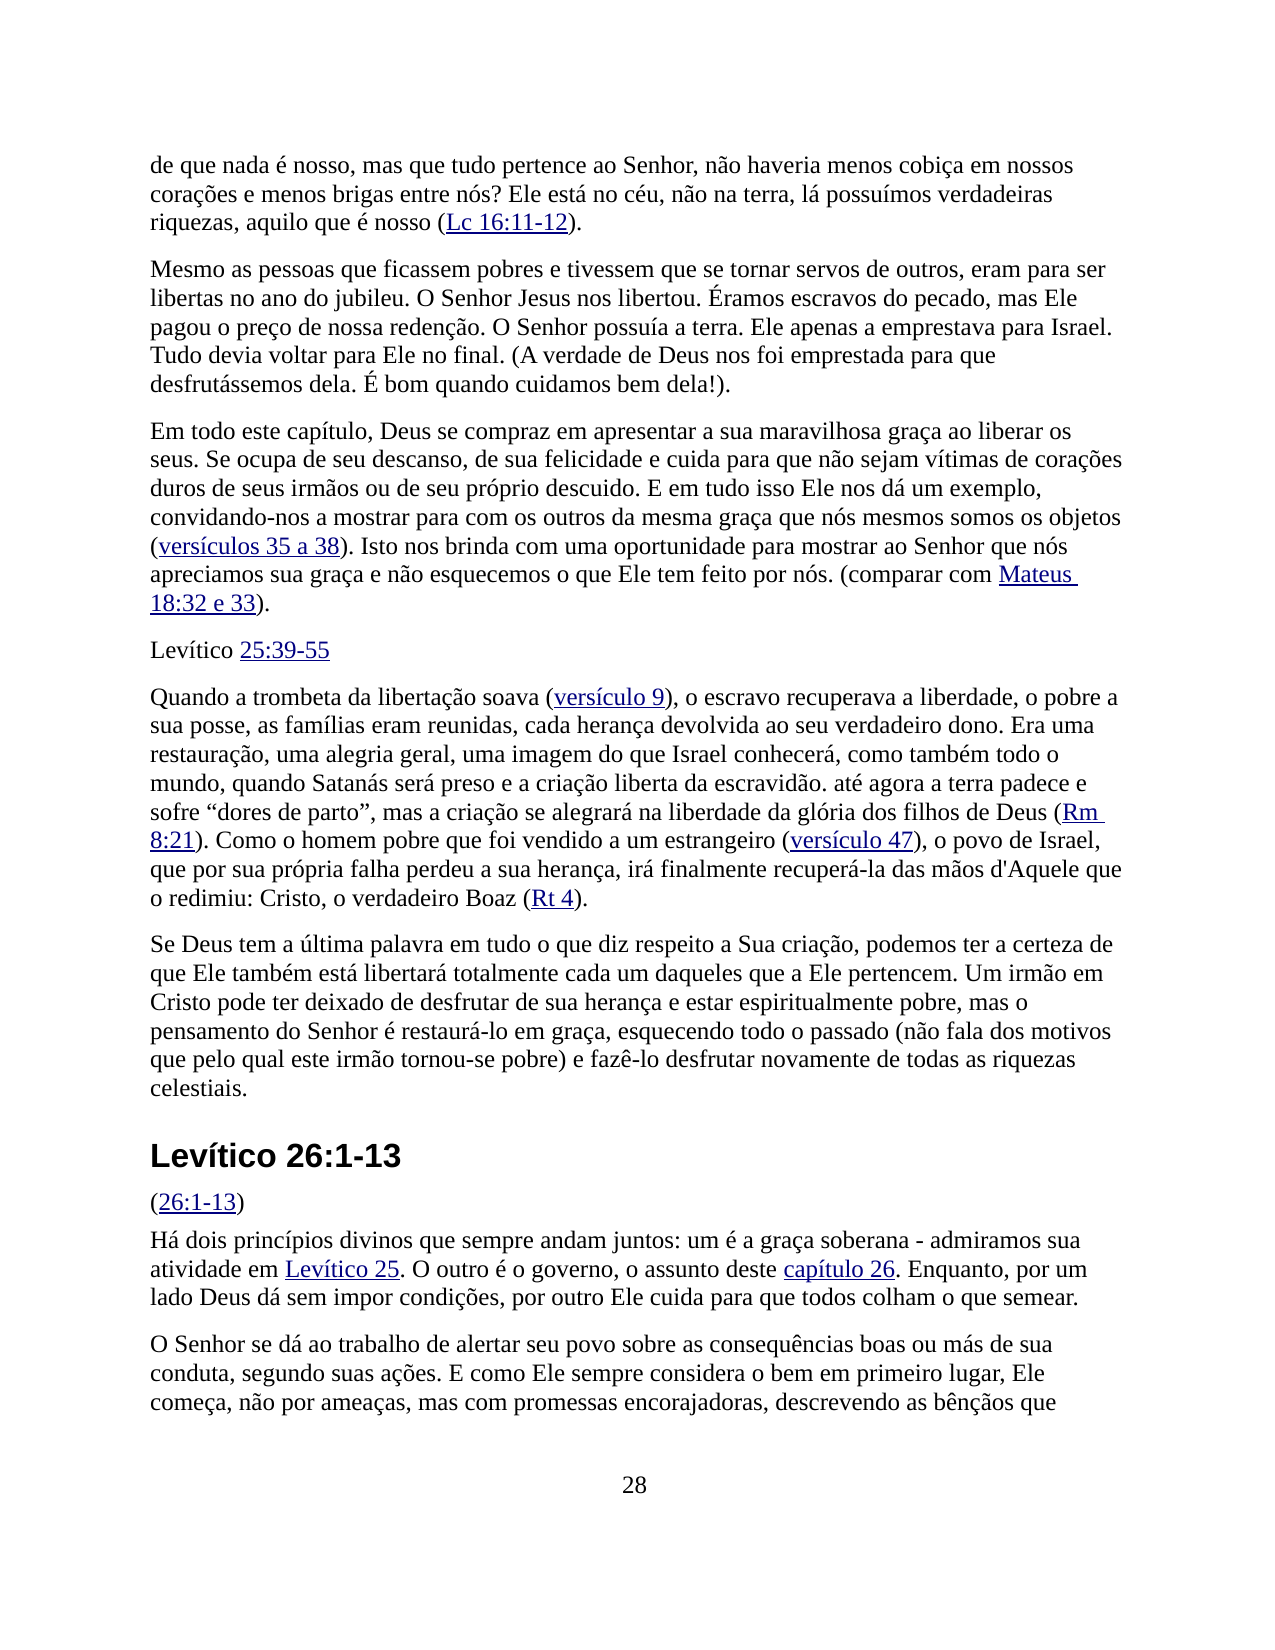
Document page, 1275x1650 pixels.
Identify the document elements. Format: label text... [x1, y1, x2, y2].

text (26:1-13) [150, 1187, 1125, 1216]
text Há dois princípios divinos que sempre andam juntos: um é a graça soberana - admiramos sua atividade em Levítico 25. O outro é o governo, o assunto deste capítulo 26. Enquanto, por um lado Deus dá sem impor condições, por outro Ele cuida para que todos colham o que semear. [150, 1225, 1125, 1311]
text Em todo este capítulo, Deus se compraz em apresentar a sua maravilhosa graça ao liberar os seus. Se ocupa de seu descanso, de sua felicidade e cuida para que não sejam vítimas de corações duros de seus irmãos ou de seu próprio descuido. E em tudo isso Ele nos dá um exemplo, convidando-nos a mostrar para com os outros da mesma graça que nós mesmos somos os objetos (versículos 35 a 38). Isto nos brinda com uma oportunidade para mostrar ao Senhor que nós apreciamos sua graça e não esquecemos o que Ele tem feito por nós. (comparar com Mateus 18:32 e 33). [150, 416, 1125, 617]
text Levítico 25:39-55 [150, 635, 1125, 664]
text Mesmo as pessoas que ficassem pobres e tivessem que se tornar servos de outros, eram para ser libertas no ano do jubileu. O Senhor Jesus nos libertou. Éramos escravos do pecado, mas Ele pagou o preço de nossa redenção. O Senhor possuía a terra. Ele apenas a emprestava para Israel. Tudo devia voltar para Ele no final. (A verdade de Deus nos foi emprestada para que desfrutássemos dela. É bom quando cuidamos bem dela!). [150, 254, 1125, 398]
text O Senhor se dá ao trabalho de alertar seu povo sobre as consequências boas ou más de sua conduta, segundo suas ações. E como Ele sempre considera o bem em primeiro lugar, Ele começa, não por ameaças, mas com promessas encorajadoras, descrevendo as bênçãos que [150, 1329, 1125, 1415]
text Quando a trombeta da libertação soava (versículo 9), o escravo recuperava a liberdade, o pobre a sua posse, as famílias eram reunidas, cada herança devolvida ao seu verdadeiro dono. Era uma restauração, uma alegria geral, uma imagem do que Israel conhecerá, como também todo o mundo, quando Satanás será preso e a criação liberta da escravidão. até agora a terra padece e sofre “dores de parto”, mas a criação se alegrará na liberdade da glória dos filhos de Deus (Rm 8:21). Como o homem pobre que foi vendido a um estrangeiro (versículo 47), o povo de Israel, que por sua própria falha perdeu a sua herança, irá finalmente recuperá-la das mãos d'Aquele que o redimiu: Cristo, o verdadeiro Boaz (Rt 4). [150, 682, 1125, 912]
subtitle Levítico 26:1-13 [150, 1136, 1125, 1175]
text de que nada é nosso, mas que tudo pertence ao Senhor, não haveria menos cobiça em nossos corações e menos brigas entre nós? Ele está no céu, não na terra, lá possuímos verdadeiras riquezas, aquilo que é nosso (Lc 16:11-12). [150, 150, 1125, 236]
text Se Deus tem a última palavra em tudo o que diz respeito a Sua criação, podemos ter a certeza de que Ele também está libertará totalmente cada um daqueles que a Ele pertencem. Um irmão em Cristo pode ter deixado de desfrutar de sua herança e estar espiritualmente pobre, mas o pensamento do Senhor é restaurá-lo em graça, esquecendo todo o passado (não fala dos motivos que pelo qual este irmão tornou-se pobre) e fazê-lo desfrutar novamente de todas as riquezas celestiais. [150, 929, 1125, 1102]
